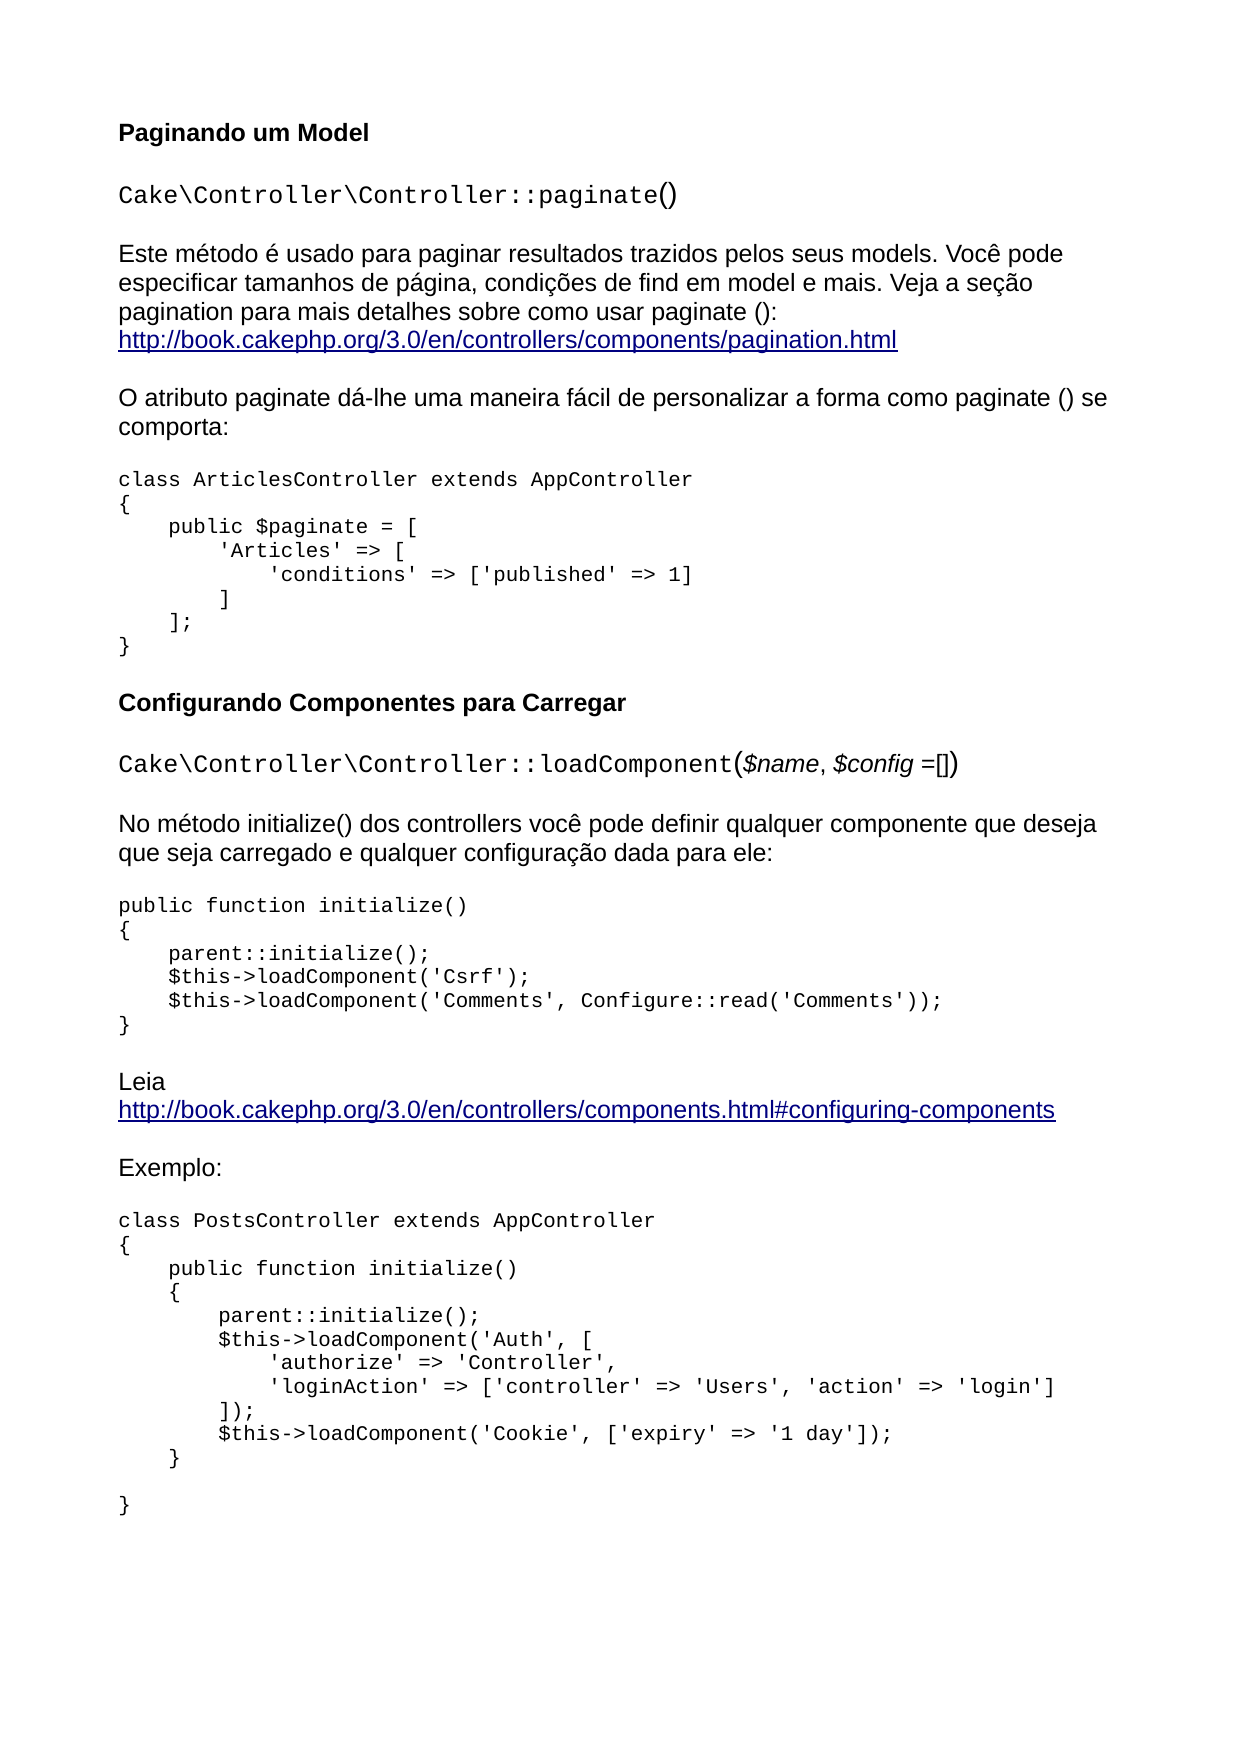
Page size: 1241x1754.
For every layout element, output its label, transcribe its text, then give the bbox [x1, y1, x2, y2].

text { [118, 493, 1122, 517]
text Leia [118, 1067, 1122, 1095]
text $this->loadComponent('Cookie', ['expiry' => '1 day']); [118, 1423, 1122, 1447]
text ] [118, 587, 1122, 611]
text } [118, 1494, 1122, 1518]
text { [118, 919, 1122, 943]
text Este método é usado para paginar resultados trazidos pelos seus models. Você pode especificar tamanhos de página, condições de find em model e mais. Veja a seção pagination para mais detalhes sobre como usar paginate (): [118, 239, 1122, 326]
text $this->loadComponent('Auth', [ [118, 1329, 1122, 1352]
text } [118, 635, 1122, 658]
text { [118, 1281, 1122, 1305]
text } [118, 1447, 1122, 1471]
text class PostsController extends AppController [118, 1210, 1122, 1234]
text Cake\Controller\Controller::loadComponent($name, $config =[]) [118, 745, 1122, 780]
text public $paginate = [ [118, 517, 1122, 540]
text } [118, 1013, 1122, 1037]
text Configurando Componentes para Carregar [118, 688, 1122, 717]
text No método initialize() dos controllers você pode definir qualquer componente que deseja que seja carregado e qualquer configuração dada para ele: [118, 809, 1122, 867]
text $this->loadComponent('Csrf'); [118, 966, 1122, 990]
text 'loginAction' => ['controller' => 'Users', 'action' => 'login'] [118, 1376, 1122, 1399]
text ]; [118, 611, 1122, 635]
text public function initialize() [118, 1258, 1122, 1281]
text 'authorize' => 'Controller', [118, 1352, 1122, 1376]
text public function initialize() [118, 895, 1122, 919]
text ]); [118, 1399, 1122, 1423]
text http://book.cakephp.org/3.0/en/controllers/components.html#configuring-components [118, 1095, 1122, 1124]
text parent::initialize(); [118, 1305, 1122, 1329]
text Cake\Controller\Controller::paginate() [118, 176, 1122, 211]
text parent::initialize(); [118, 943, 1122, 966]
text $this->loadComponent('Comments', Configure::read('Comments')); [118, 990, 1122, 1013]
text 'conditions' => ['published' => 1] [118, 564, 1122, 587]
text { [118, 1234, 1122, 1258]
text 'Articles' => [ [118, 540, 1122, 564]
text Exemplo: [118, 1153, 1122, 1182]
text class ArticlesController extends AppController [118, 469, 1122, 493]
text http://book.cakephp.org/3.0/en/controllers/components/pagination.html O atributo paginate dá-lhe uma maneira fácil de personalizar a forma como paginate () se comporta: [118, 326, 1122, 441]
text Paginando um Model [118, 118, 1122, 147]
